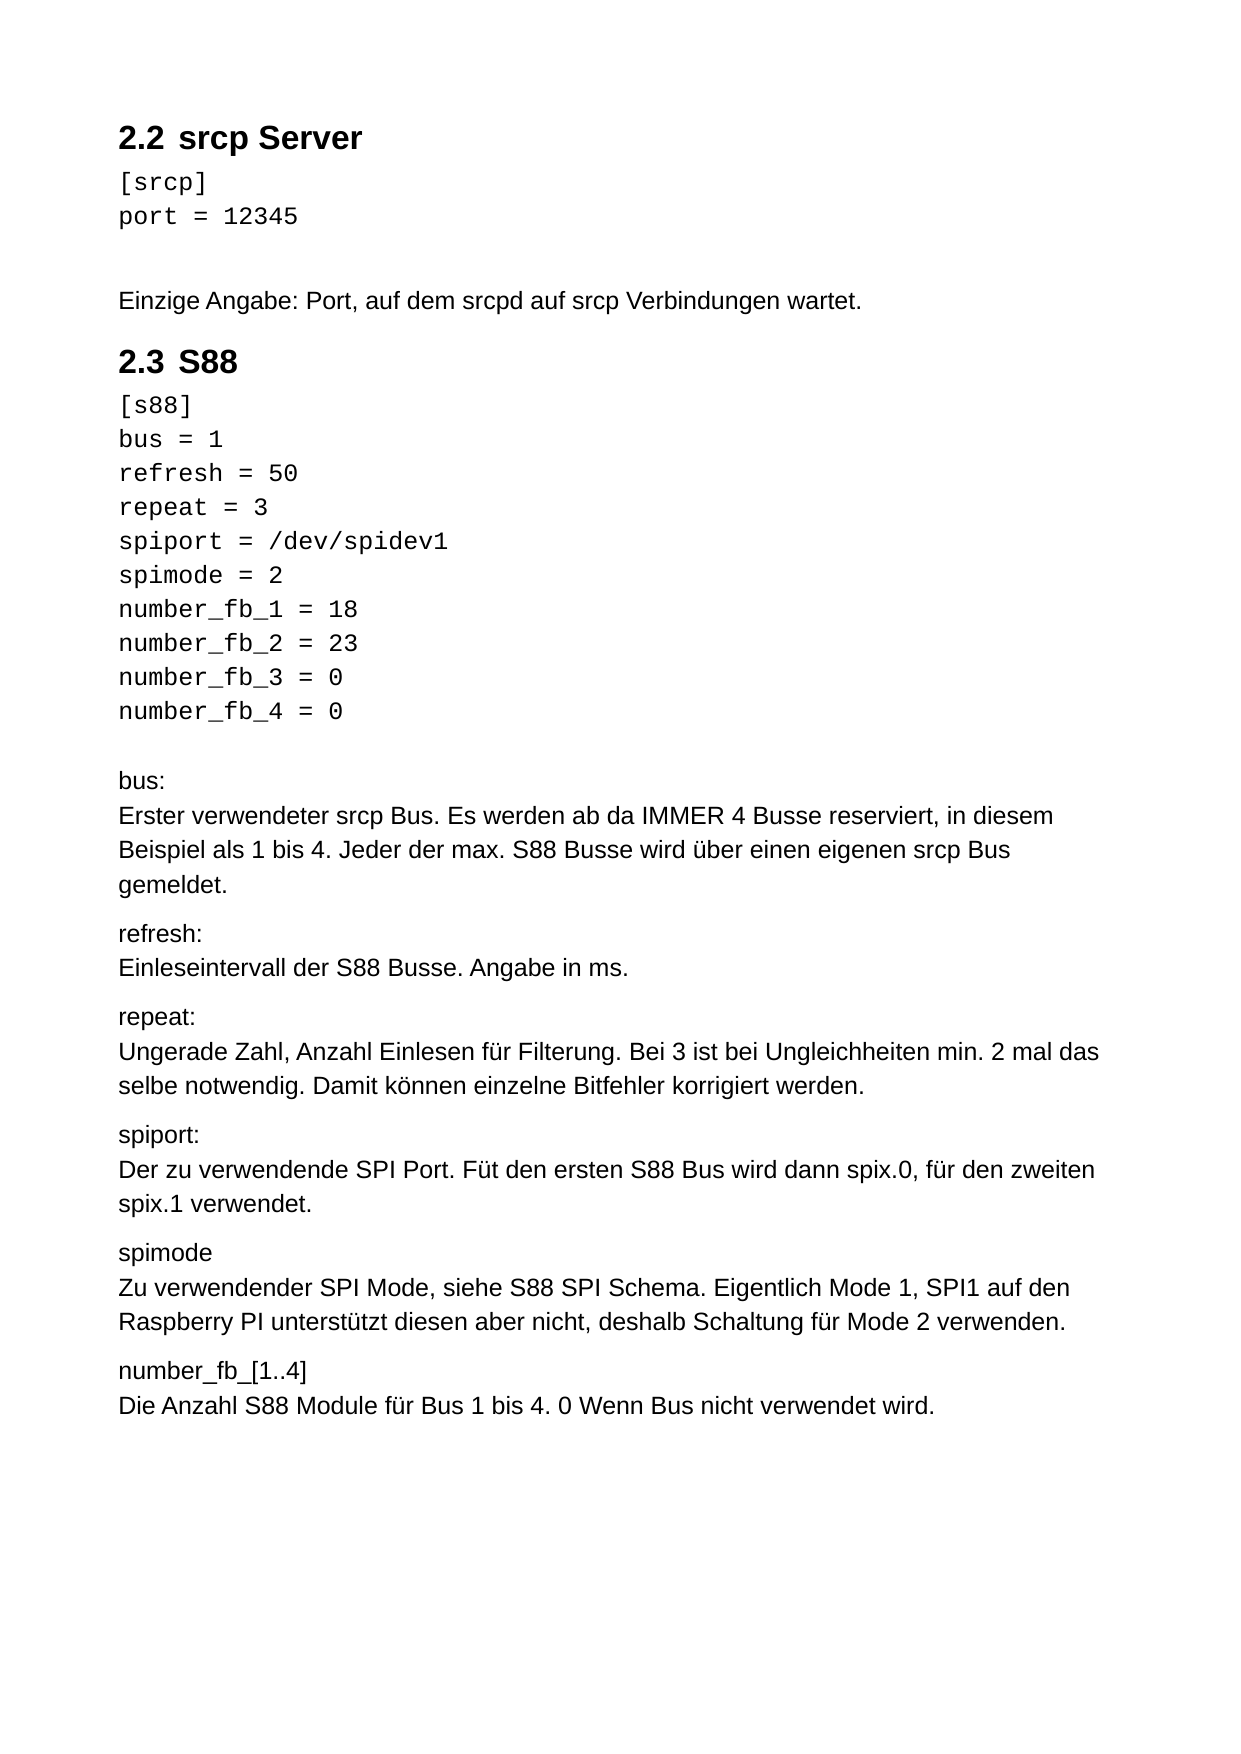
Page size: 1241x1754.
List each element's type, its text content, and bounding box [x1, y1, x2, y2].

text spiport = /dev/spidev1 [118, 528, 1122, 557]
subtitle S88 [118, 342, 1122, 380]
text [srcp] [118, 169, 1122, 198]
text repeat = 3 [118, 494, 1122, 523]
text number_fb_[1..4] Die Anzahl S88 Module für Bus 1 bis 4. 0 Wenn Bus nicht verwendet wird. [118, 1356, 1122, 1419]
text [s88] [118, 393, 1122, 421]
text refresh: Einleseintervall der S88 Busse. Angabe in ms. [118, 919, 1122, 982]
text spimode = 2 [118, 562, 1122, 591]
text number_fb_3 = 0 [118, 664, 1122, 693]
text spimode Zu verwendender SPI Mode, siehe S88 SPI Schema. Eigentlich Mode 1, SPI1 auf den Raspberry PI unterstützt diesen aber nicht, deshalb Schaltung für Mode 2 verwenden. [118, 1238, 1122, 1336]
text bus = 1 [118, 427, 1122, 455]
text bus: Erster verwendeter srcp Bus. Es werden ab da IMMER 4 Busse reserviert, in diesem Beispiel als 1 bis 4. Jeder der max. S88 Busse wird über einen eigenen srcp Bus gemeldet. [118, 766, 1122, 898]
text port = 12345 [118, 203, 1122, 232]
subtitle srcp Server [118, 118, 1122, 157]
text number_fb_1 = 18 [118, 596, 1122, 625]
text number_fb_2 = 23 [118, 630, 1122, 659]
text refresh = 50 [118, 461, 1122, 489]
text number_fb_4 = 0 [118, 698, 1122, 727]
text repeat: Ungerade Zahl, Anzahl Einlesen für Filterung. Bei 3 ist bei Ungleichheiten min. 2 mal das selbe notwendig. Damit können einzelne Bitfehler korrigiert werden. [118, 1002, 1122, 1100]
text spiport: Der zu verwendende SPI Port. Füt den ersten S88 Bus wird dann spix.0, für den zweiten spix.1 verwendet. [118, 1120, 1122, 1218]
text Einzige Angabe: Port, auf dem srcpd auf srcp Verbindungen wartet. [118, 286, 1122, 315]
